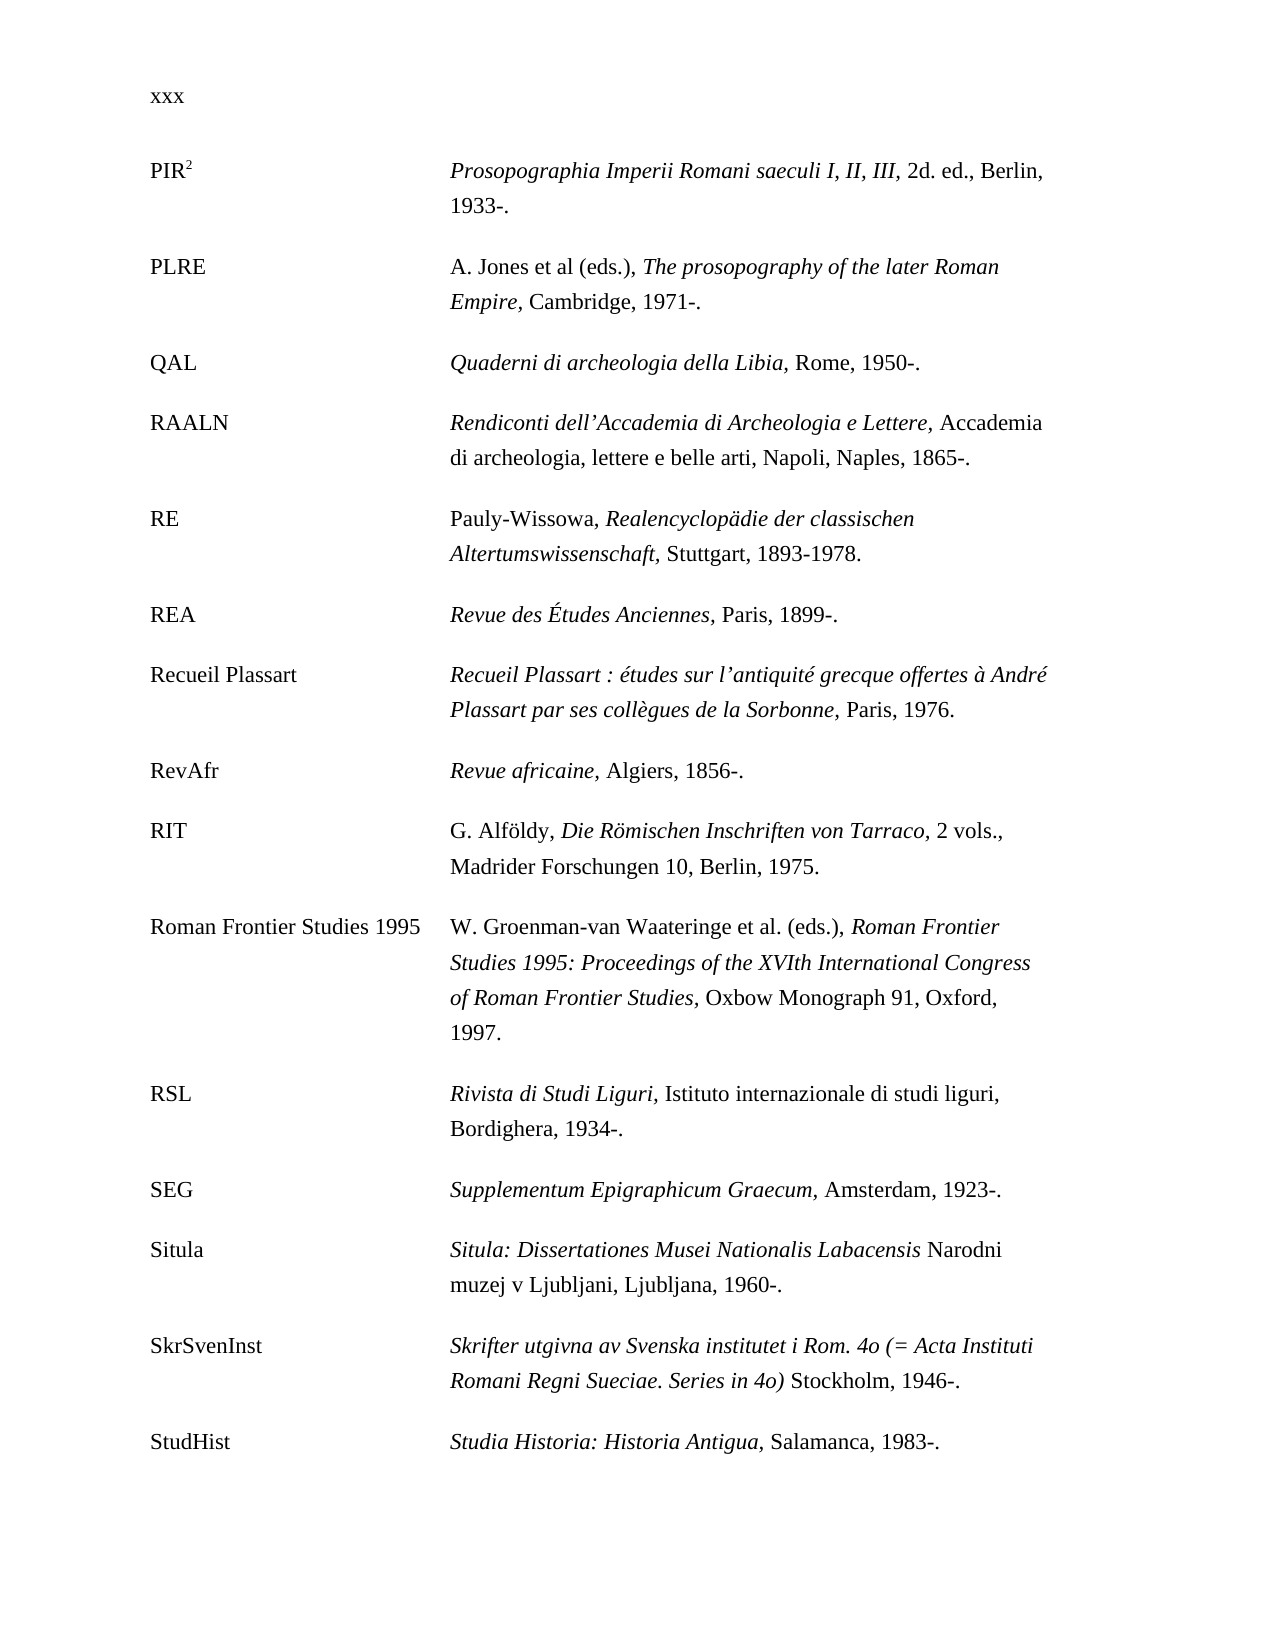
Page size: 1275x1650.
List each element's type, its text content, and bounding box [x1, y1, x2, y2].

text RSL Rivista di Studi Liguri, Istituto internazionale di studi liguri, Bordighera, 1934-. [150, 1073, 1050, 1144]
text QAL Quaderni di archeologia della Libia, Rome, 1950-. [150, 342, 1050, 377]
text RIT G. Alföldy, Die Römischen Inschriften von Tarraco, 2 vols., Madrider Forschungen 10, Berlin, 1975. [150, 810, 1050, 881]
text PLRE A. Jones et al (eds.), The prosopography of the later Roman Empire, Cambridge, 1971-. [150, 246, 1050, 317]
text Recueil Plassart Recueil Plassart : études sur l’antiquité grecque offertes à André Plassart par ses collègues de la Sorbonne, Paris, 1976. [150, 654, 1050, 725]
text PIR2 Prosopographia Imperii Romani saeculi I, II, III, 2d. ed., Berlin, 1933-. [150, 150, 1050, 221]
text Situla Situla: Dissertationes Musei Nationalis Labacensis Narodni muzej v Ljubljani, Ljubljana, 1960-. [150, 1229, 1050, 1300]
text REA Revue des Études Anciennes, Paris, 1899-. [150, 594, 1050, 629]
text SEG Supplementum Epigraphicum Graecum, Amsterdam, 1923-. [150, 1169, 1050, 1204]
text SkrSvenInst Skrifter utgivna av Svenska institutet i Rom. 4o (= Acta Instituti Romani Regni Sueciae. Series in 4o) Stockholm, 1946-. [150, 1325, 1050, 1396]
text Roman Frontier Studies 1995 W. Groenman-van Waateringe et al. (eds.), Roman Frontier Studies 1995: Proceedings of the XVIth International Congress of Roman Frontier Studies, Oxbow Monograph 91, Oxford, 1997. [150, 906, 1050, 1048]
text RevAfr Revue africaine, Algiers, 1856-. [150, 750, 1050, 785]
text RE Pauly-Wissowa, Realencyclopädie der classischen Altertumswissenschaft, Stuttgart, 1893-1978. [150, 498, 1050, 569]
text StudHist Studia Historia: Historia Antigua, Salamanca, 1983-. [150, 1421, 1050, 1456]
text RAALN Rendiconti dell’Accademia di Archeologia e Lettere, Accademia di archeologia, lettere e belle arti, Napoli, Naples, 1865-. [150, 402, 1050, 473]
